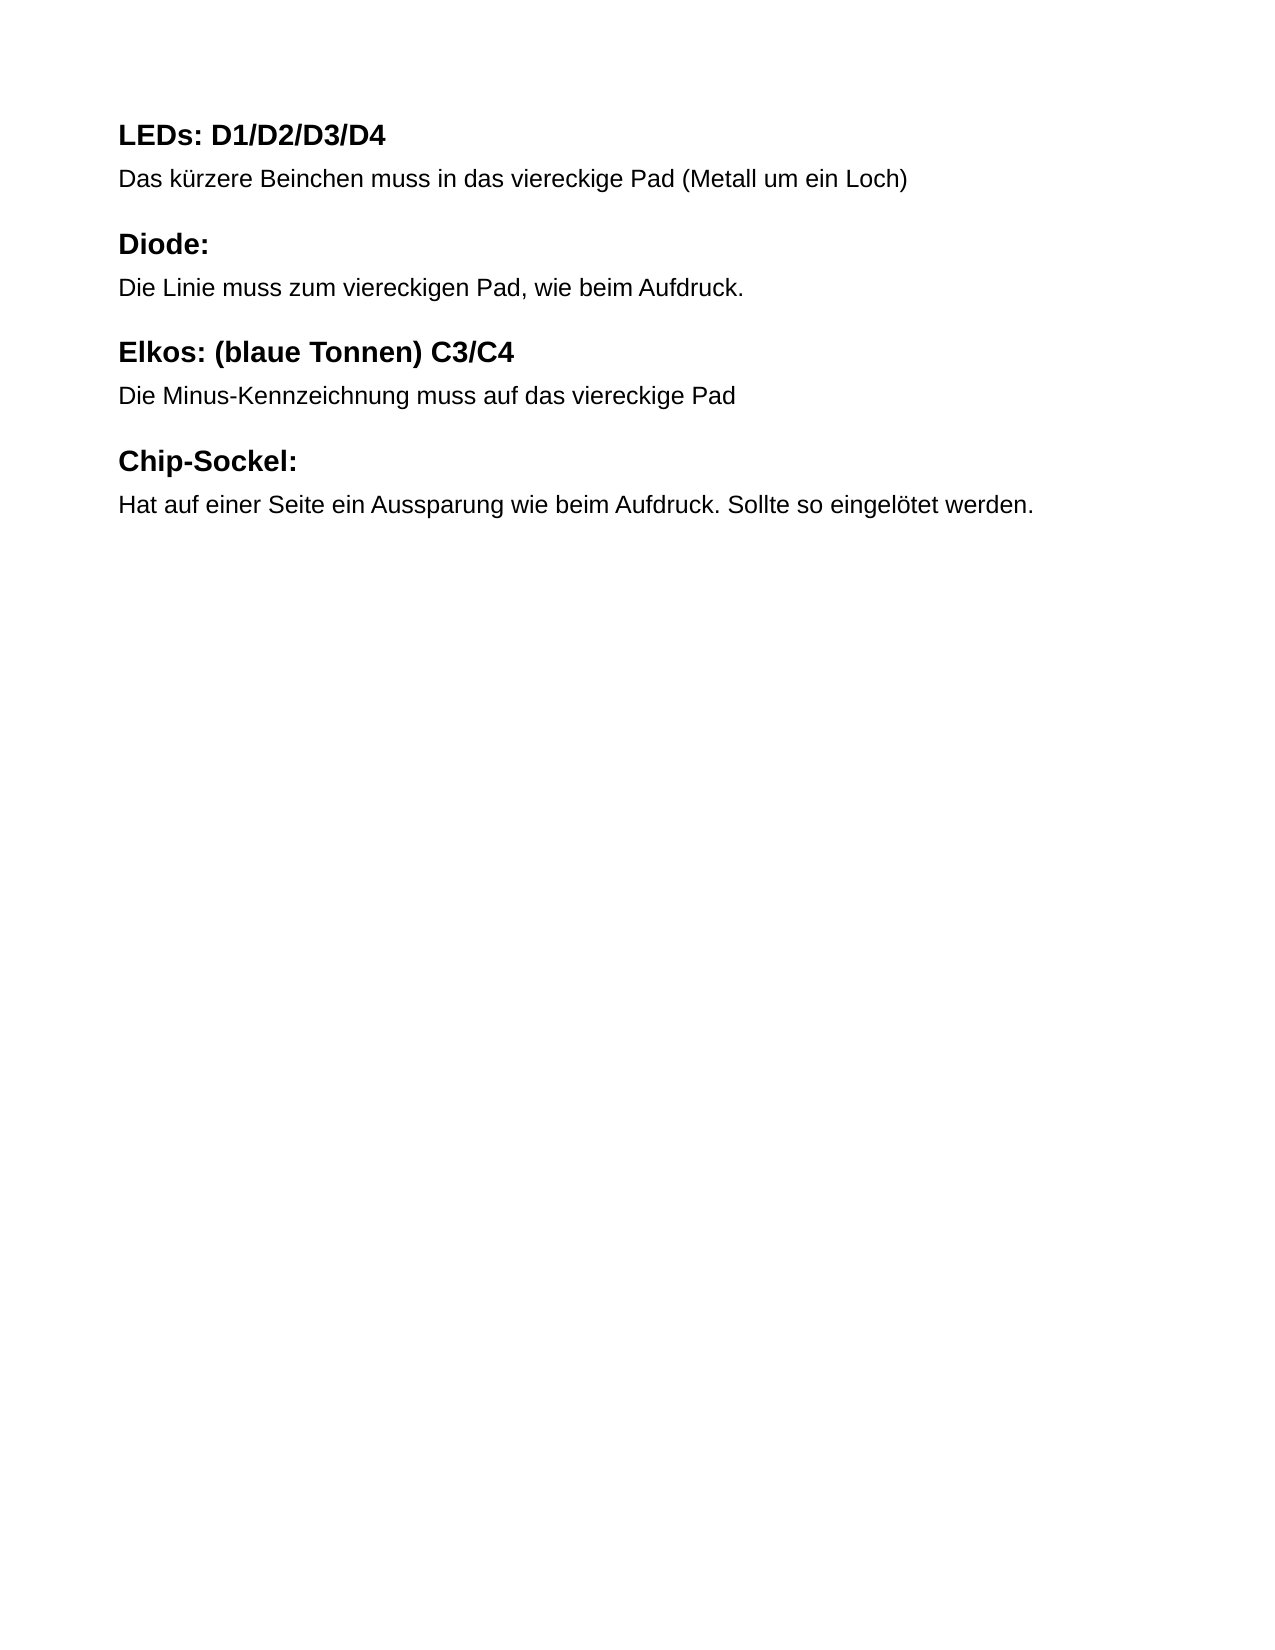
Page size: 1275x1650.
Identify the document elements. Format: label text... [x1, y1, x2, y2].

text Das kürzere Beinchen muss in das viereckige Pad (Metall um ein Loch) [118, 164, 1157, 193]
text Die Minus-Kennzeichnung muss auf das viereckige Pad [118, 381, 1157, 410]
subtitle Chip-Sockel: [118, 443, 1157, 477]
text Die Linie muss zum viereckigen Pad, wie beim Aufdruck. [118, 273, 1157, 302]
text Hat auf einer Seite ein Aussparung wie beim Aufdruck. Sollte so eingelötet werden. [118, 490, 1157, 518]
subtitle LEDs: D1/D2/D3/D4 [118, 118, 1157, 152]
subtitle Elkos: (blaue Tonnen) C3/C4 [118, 335, 1157, 369]
subtitle Diode: [118, 227, 1157, 260]
